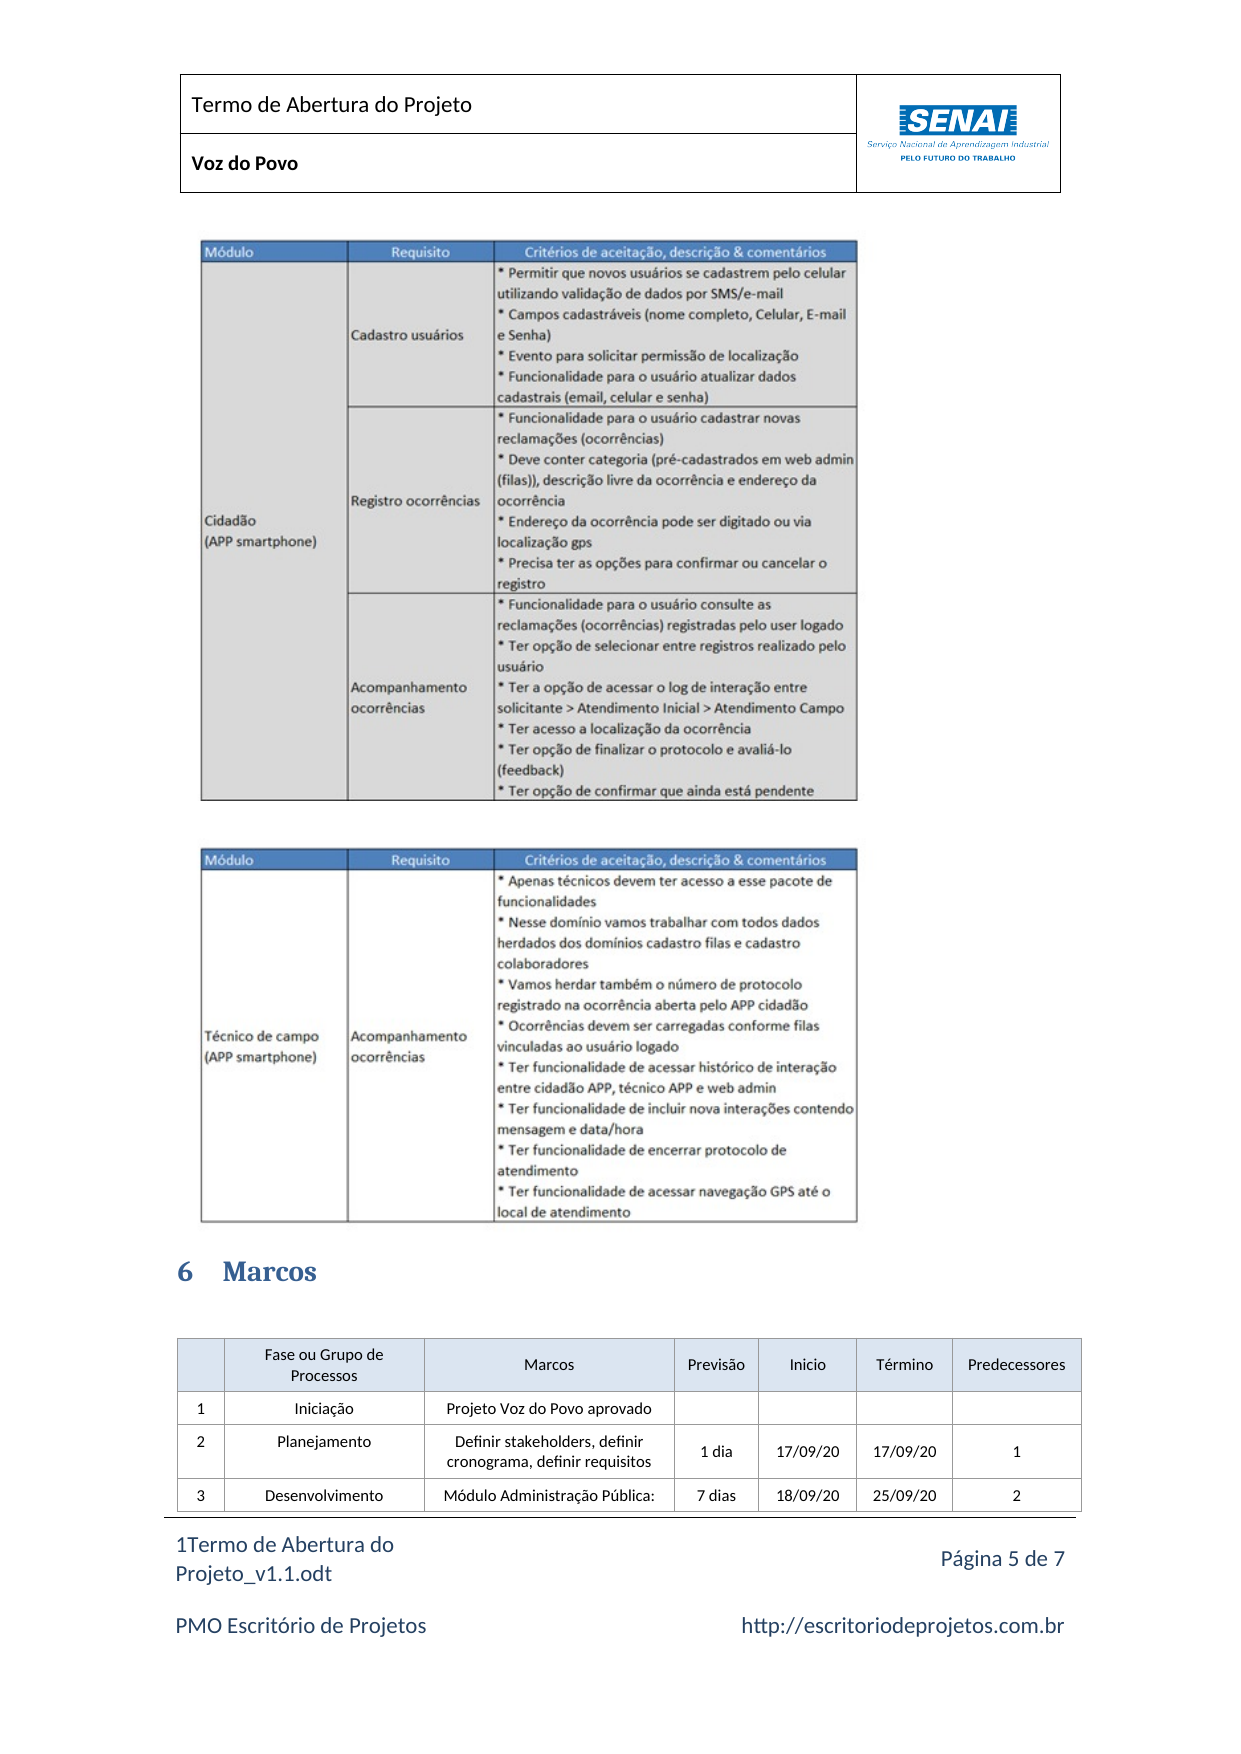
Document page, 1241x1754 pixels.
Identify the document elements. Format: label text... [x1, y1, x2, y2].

table_header [178, 1339, 224, 1391]
table_header Predecessores [953, 1339, 1081, 1391]
table_cell 2 [178, 1425, 224, 1478]
subtitle Marcos [177, 1255, 1063, 1289]
table_cell 17/09/20 [857, 1425, 952, 1478]
table_header Previsão [675, 1339, 758, 1391]
table_cell Projeto Voz do Povo aprovado [425, 1392, 674, 1424]
table_header Marcos [425, 1339, 674, 1391]
table_header Inicio [759, 1339, 856, 1391]
table_cell 1 [953, 1425, 1081, 1478]
table_header Fase ou Grupo de Processos [225, 1339, 424, 1391]
table_cell [857, 1392, 952, 1424]
table_cell 1 dia [675, 1425, 758, 1478]
table_cell Definir stakeholders, definir cronograma, definir requisitos [425, 1425, 674, 1478]
table_header Término [857, 1339, 952, 1391]
table_cell [675, 1392, 758, 1424]
table_cell 1 [178, 1392, 224, 1424]
table_cell 18/09/20 [759, 1479, 856, 1511]
table_cell Módulo Administração Pública: [425, 1479, 674, 1511]
table_cell [953, 1392, 1081, 1424]
table_cell 2 [953, 1479, 1081, 1511]
table_cell Planejamento [225, 1425, 424, 1478]
table_cell 25/09/20 [857, 1479, 952, 1511]
table_cell Desenvolvimento [225, 1479, 424, 1511]
table_cell Iniciação [225, 1392, 424, 1424]
table_cell 7 dias [675, 1479, 758, 1511]
table_cell 17/09/20 [759, 1425, 856, 1478]
table_cell [759, 1392, 856, 1424]
table_cell 3 [178, 1479, 224, 1511]
